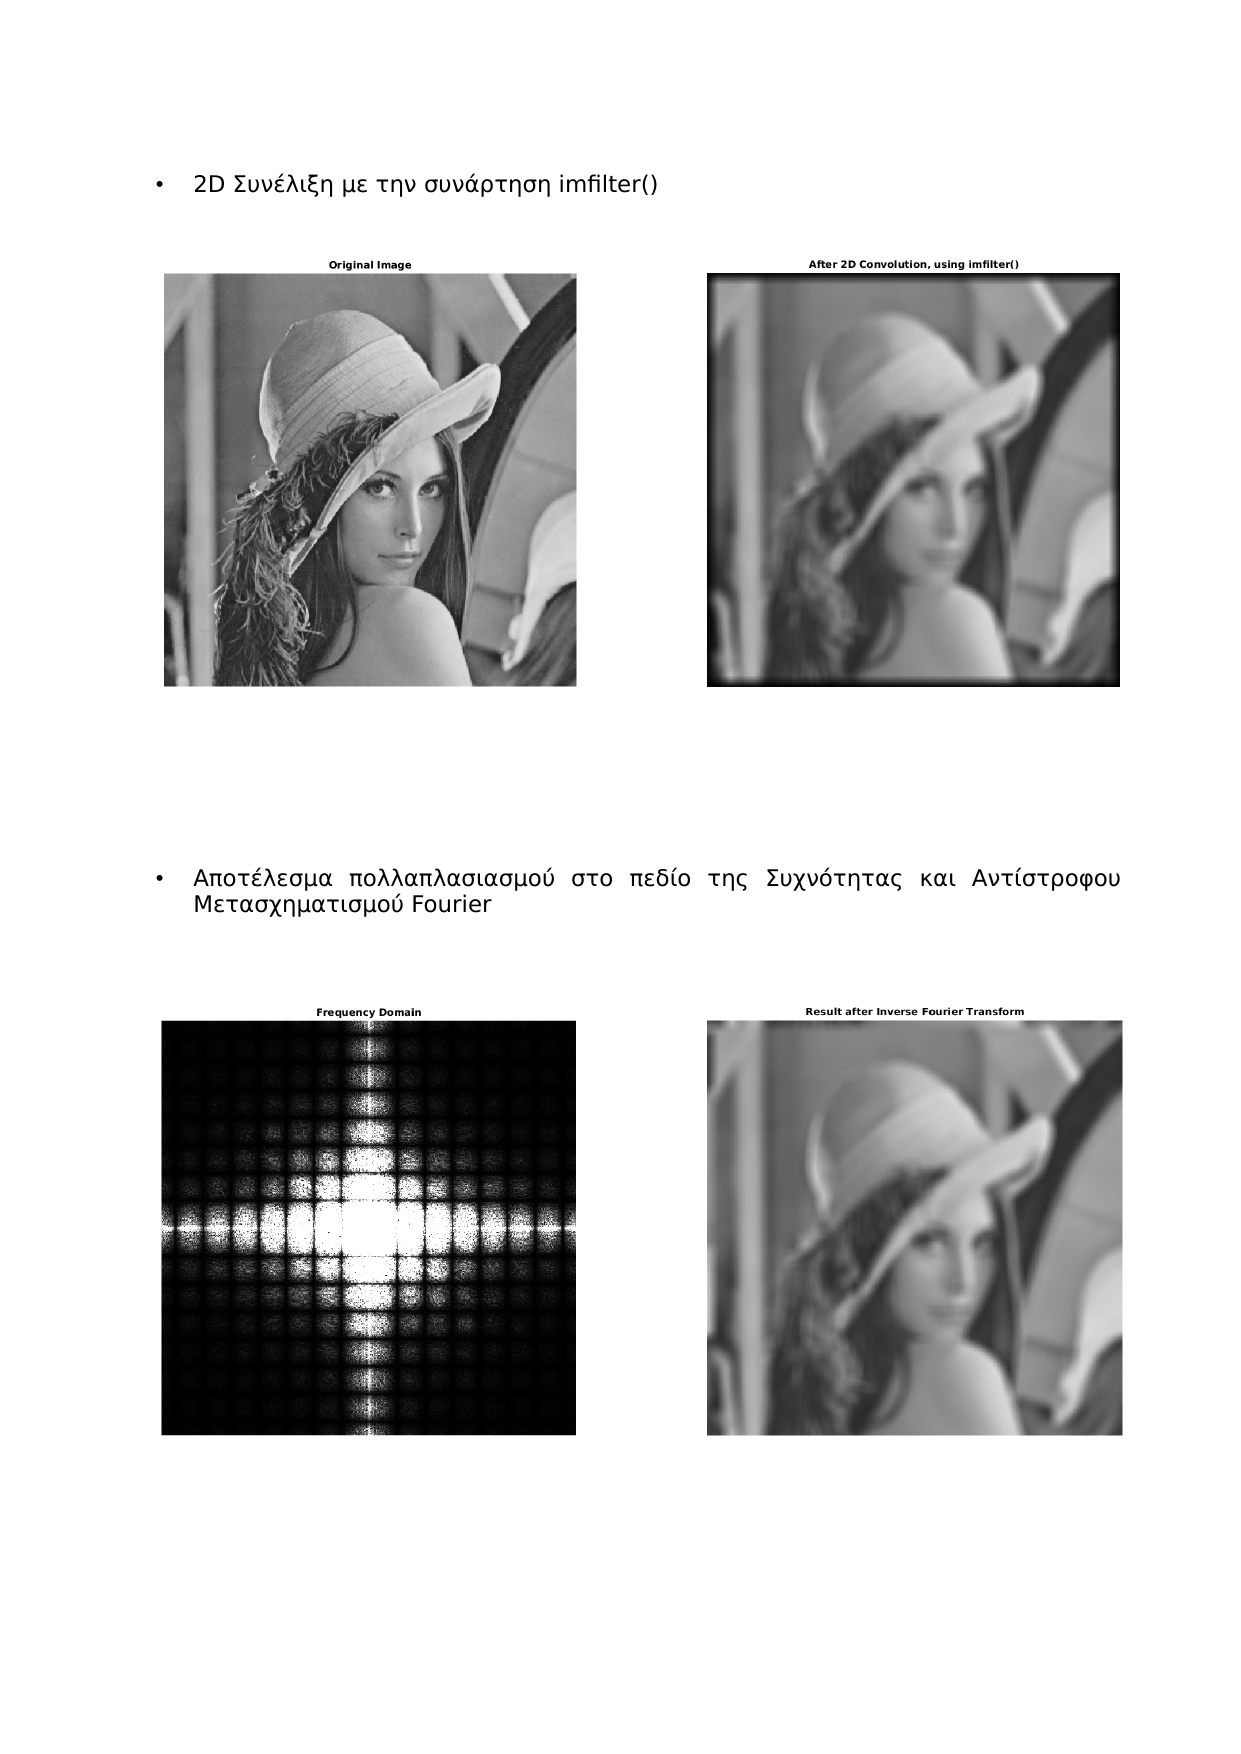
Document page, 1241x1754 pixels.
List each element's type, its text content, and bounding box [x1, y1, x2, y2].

picture [1, 918, 1240, 1560]
list Αποτέλεσμα πολλαπλασιασμού στο πεδίο της Συχνότητας και Αντίστροφου Μετασχηματισμού Fourier [156, 865, 1122, 918]
picture [3, 171, 1237, 811]
